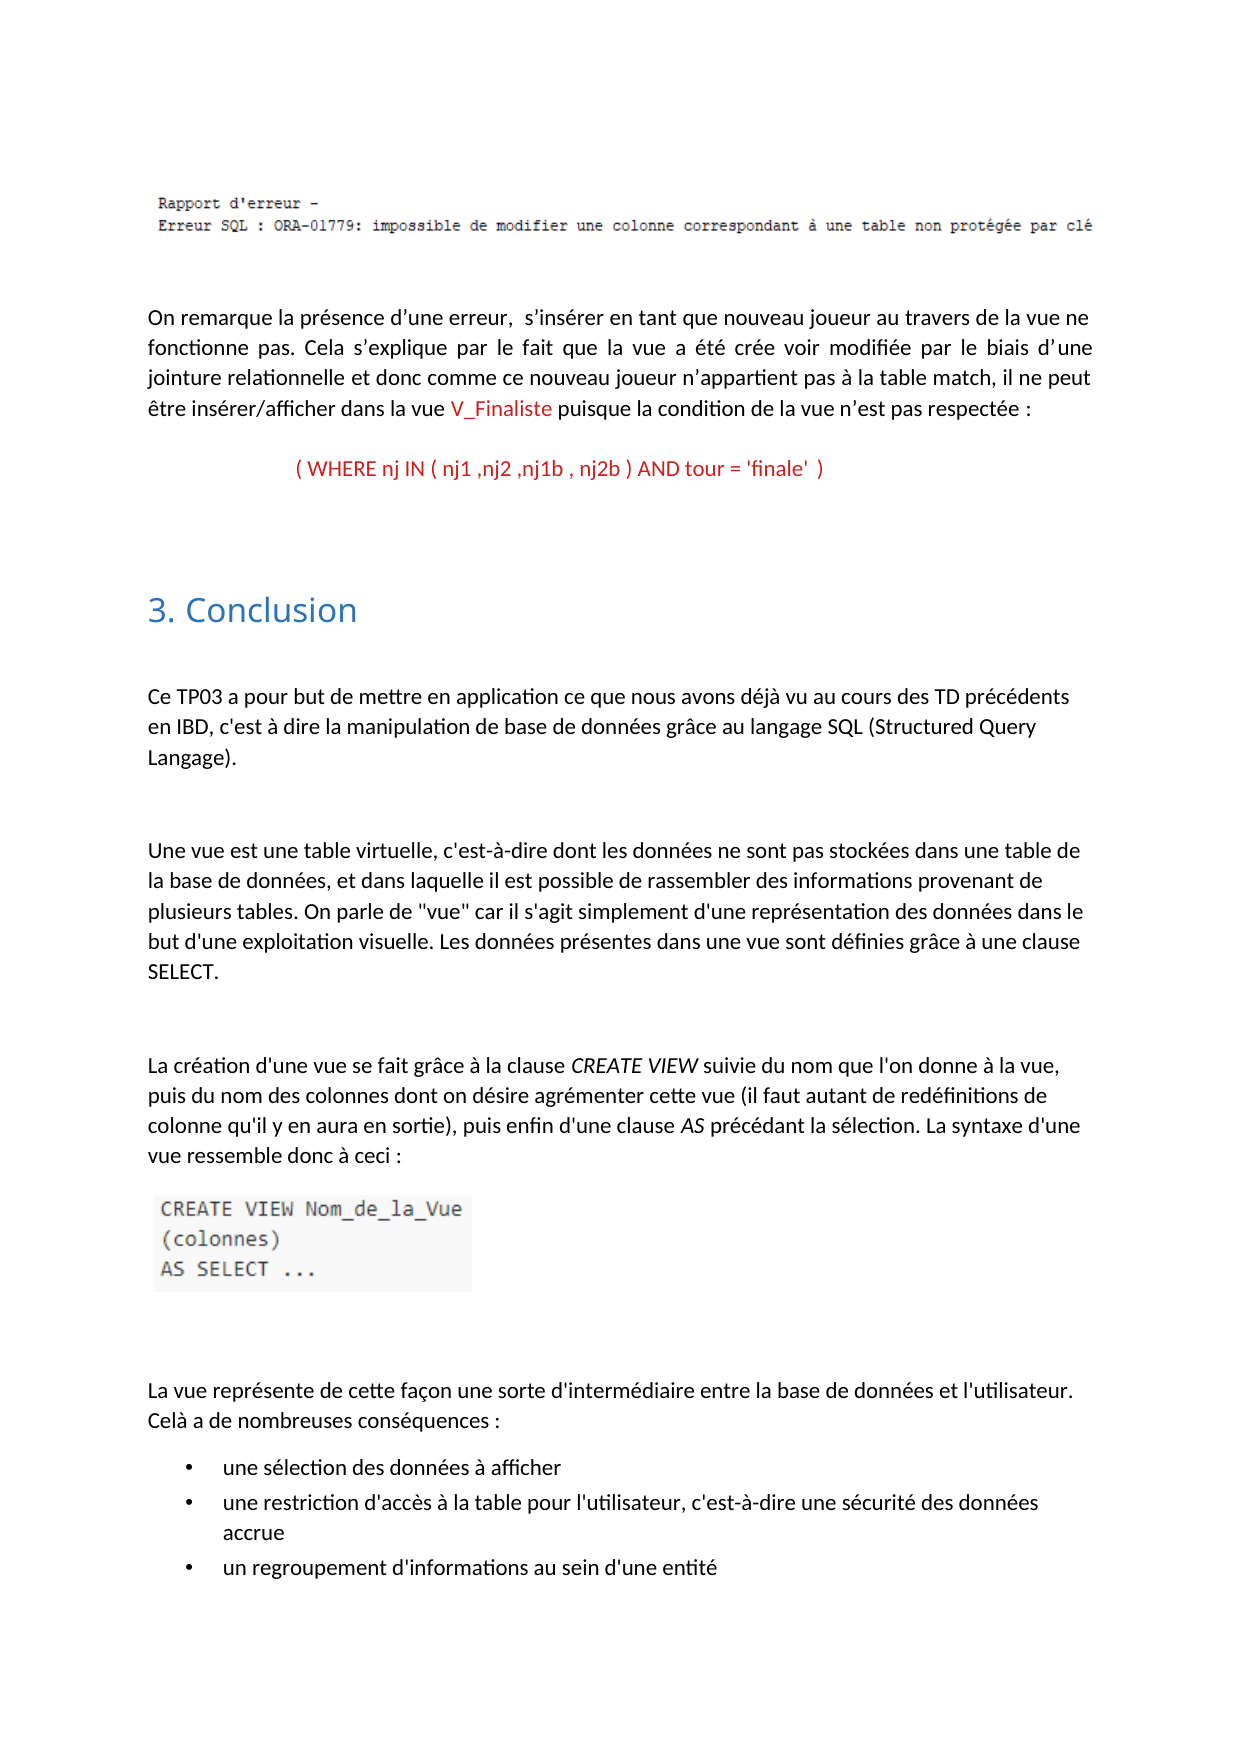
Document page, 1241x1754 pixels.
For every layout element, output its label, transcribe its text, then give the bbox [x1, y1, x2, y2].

text La vue représente de cette façon une sorte d'intermédiaire entre la base de données et l'utilisateur. Celà a de nombreuses conséquences : [148, 1376, 1093, 1434]
text ( WHERE nj IN ( nj1 ,nj2 ,nj1b , nj2b ) AND tour = 'finale' ) [148, 454, 1093, 482]
picture [156, 194, 1102, 236]
list une sélection des données à afficher [185, 1453, 1093, 1481]
subtitle Conclusion [148, 586, 1093, 632]
text Ce TP03 a pour but de mettre en application ce que nous avons déjà vu au cours des TD précédents en IBD, c'est à dire la manipulation de base de données grâce au langage SQL (Structured Query Langage). [148, 682, 1093, 771]
text On remarque la présence d’une erreur, s’insérer en tant que nouveau joueur au travers de la vue ne fonctionne pas. Cela s’explique par le fait que la vue a été crée voir modifiée par le biais d’une jointure relationnelle et donc comme ce nouveau joueur n’appartient pas à la table match, il ne peut être insérer/afficher dans la vue V_Finaliste puisque la condition de la vue n’est pas respectée : [148, 303, 1093, 422]
picture [153, 1195, 473, 1292]
text Une vue est une table virtuelle, c'est-à-dire dont les données ne sont pas stockées dans une table de la base de données, et dans laquelle il est possible de rassembler des informations provenant de plusieurs tables. On parle de "vue" car il s'agit simplement d'une représentation des données dans le but d'une exploitation visuelle. Les données présentes dans une vue sont définies grâce à une clause SELECT. [148, 836, 1093, 985]
list un regroupement d'informations au sein d'une entité [185, 1553, 1093, 1581]
text La création d'une vue se fait grâce à la clause CREATE VIEW suivie du nom que l'on donne à la vue, puis du nom des colonnes dont on désire agrémenter cette vue (il faut autant de redéfinitions de colonne qu'il y en aura en sortie), puis enfin d'une clause AS précédant la sélection. La syntaxe d'une vue ressemble donc à ceci : [148, 1051, 1093, 1169]
list une restriction d'accès à la table pour l'utilisateur, c'est-à-dire une sécurité des données accrue [185, 1488, 1093, 1546]
